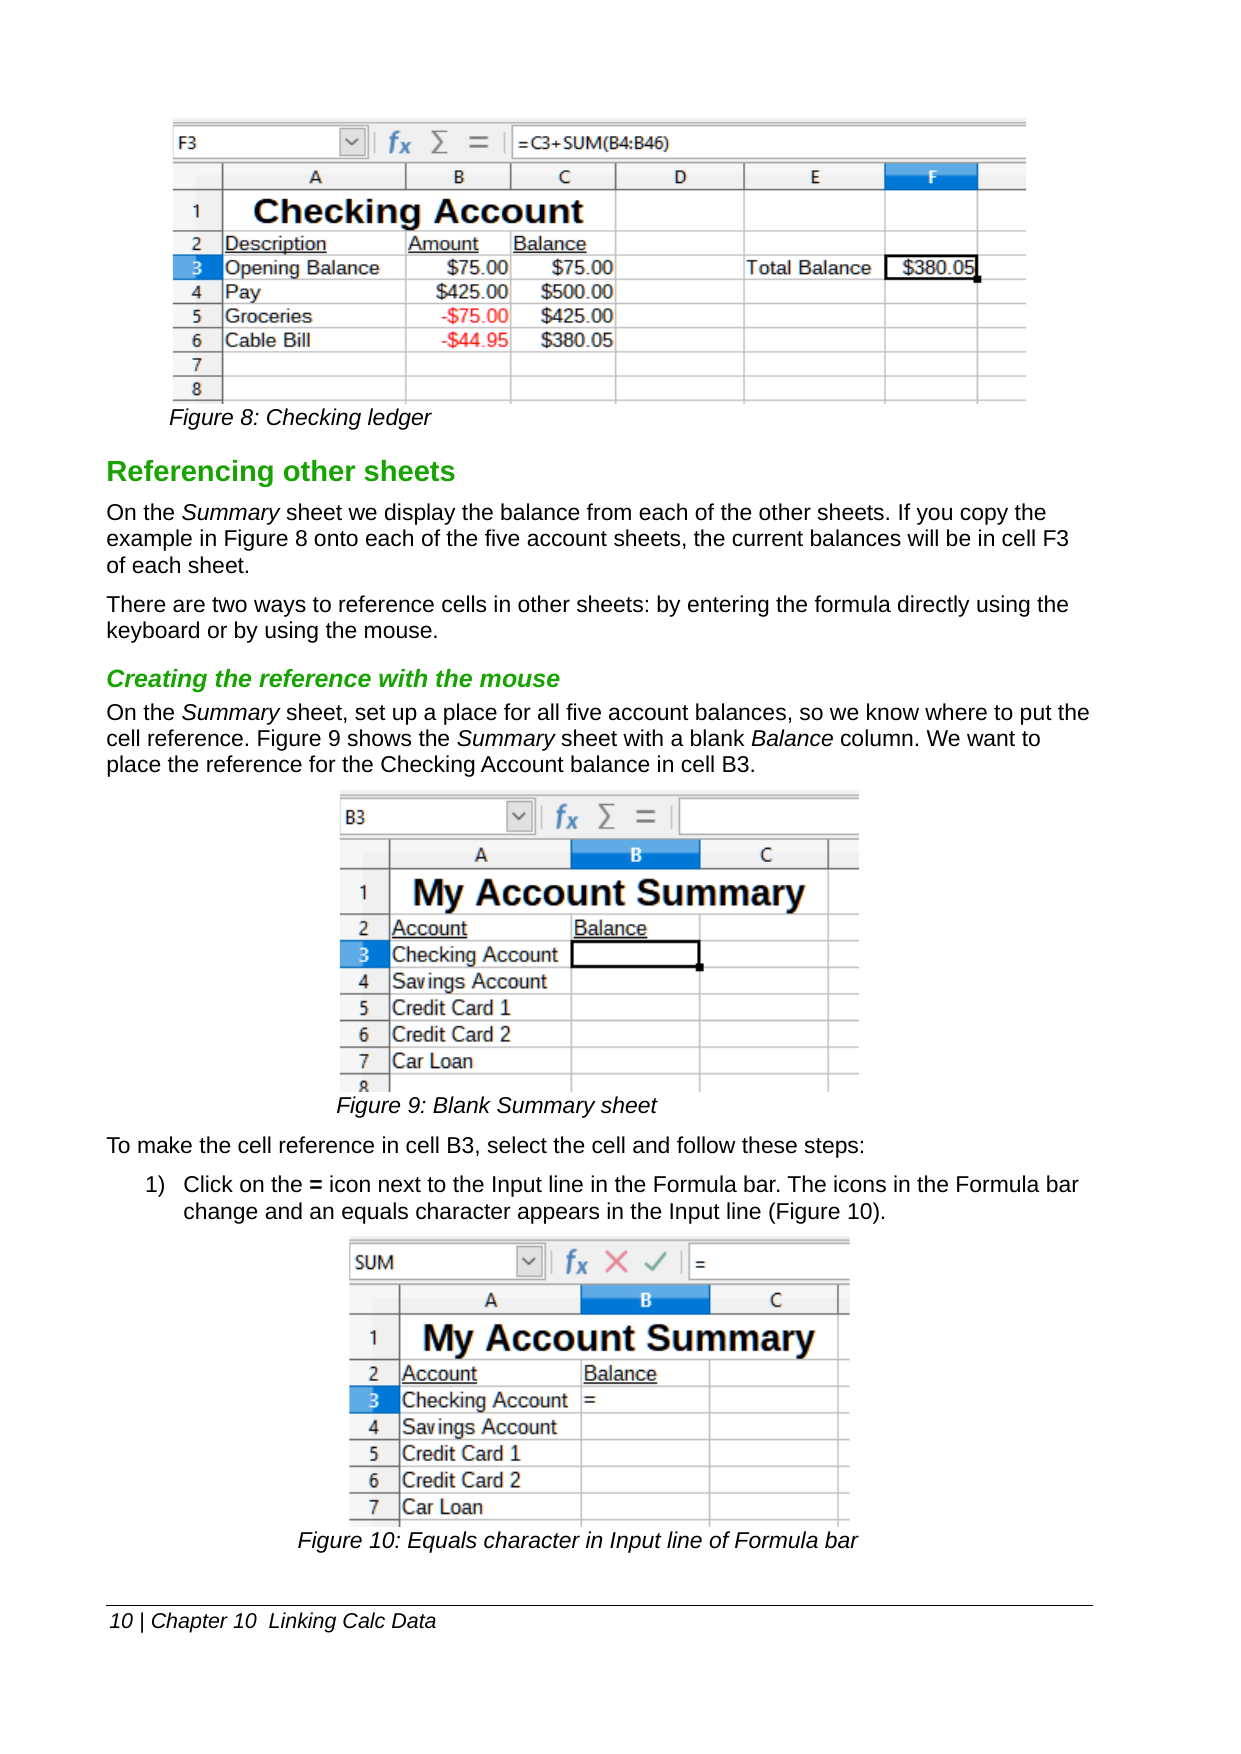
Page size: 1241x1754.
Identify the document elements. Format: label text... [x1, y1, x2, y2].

text Figure 8: Checking ledger [169, 118, 1030, 430]
subtitle Referencing other sheets [106, 454, 1093, 487]
list To make the cell reference in cell B3, select the cell and follow these steps: [106, 1132, 1093, 1159]
text Figure 10: Equals character in Input line of Formula bar [297, 1236, 901, 1553]
text On the Summary sheet we display the balance from each of the other sheets. If you copy the example in Figure 8 onto each of the five account sheets, the current balances will be in cell F3 of each sheet. [106, 499, 1093, 578]
picture [339, 790, 859, 1092]
text On the Summary sheet, set up a place for all five account balances, so we know where to put the cell reference. Figure 9 shows the Summary sheet with a blank Balance column. We want to place the reference for the Checking Account balance in cell B3. [106, 699, 1093, 778]
list Click on the = icon next to the Input line in the Formula bar. The icons in the Formula bar change and an equals character appears in the Input line (Figure 10). [165, 1171, 1093, 1224]
picture [349, 1236, 850, 1527]
text Figure 9: Blank Summary sheet [336, 790, 863, 1118]
subtitle Creating the reference with the mouse [106, 664, 1093, 693]
text There are two ways to reference cells in other sheets: by entering the formula directly using the keyboard or by using the mouse. [106, 591, 1093, 643]
picture [172, 118, 1027, 404]
